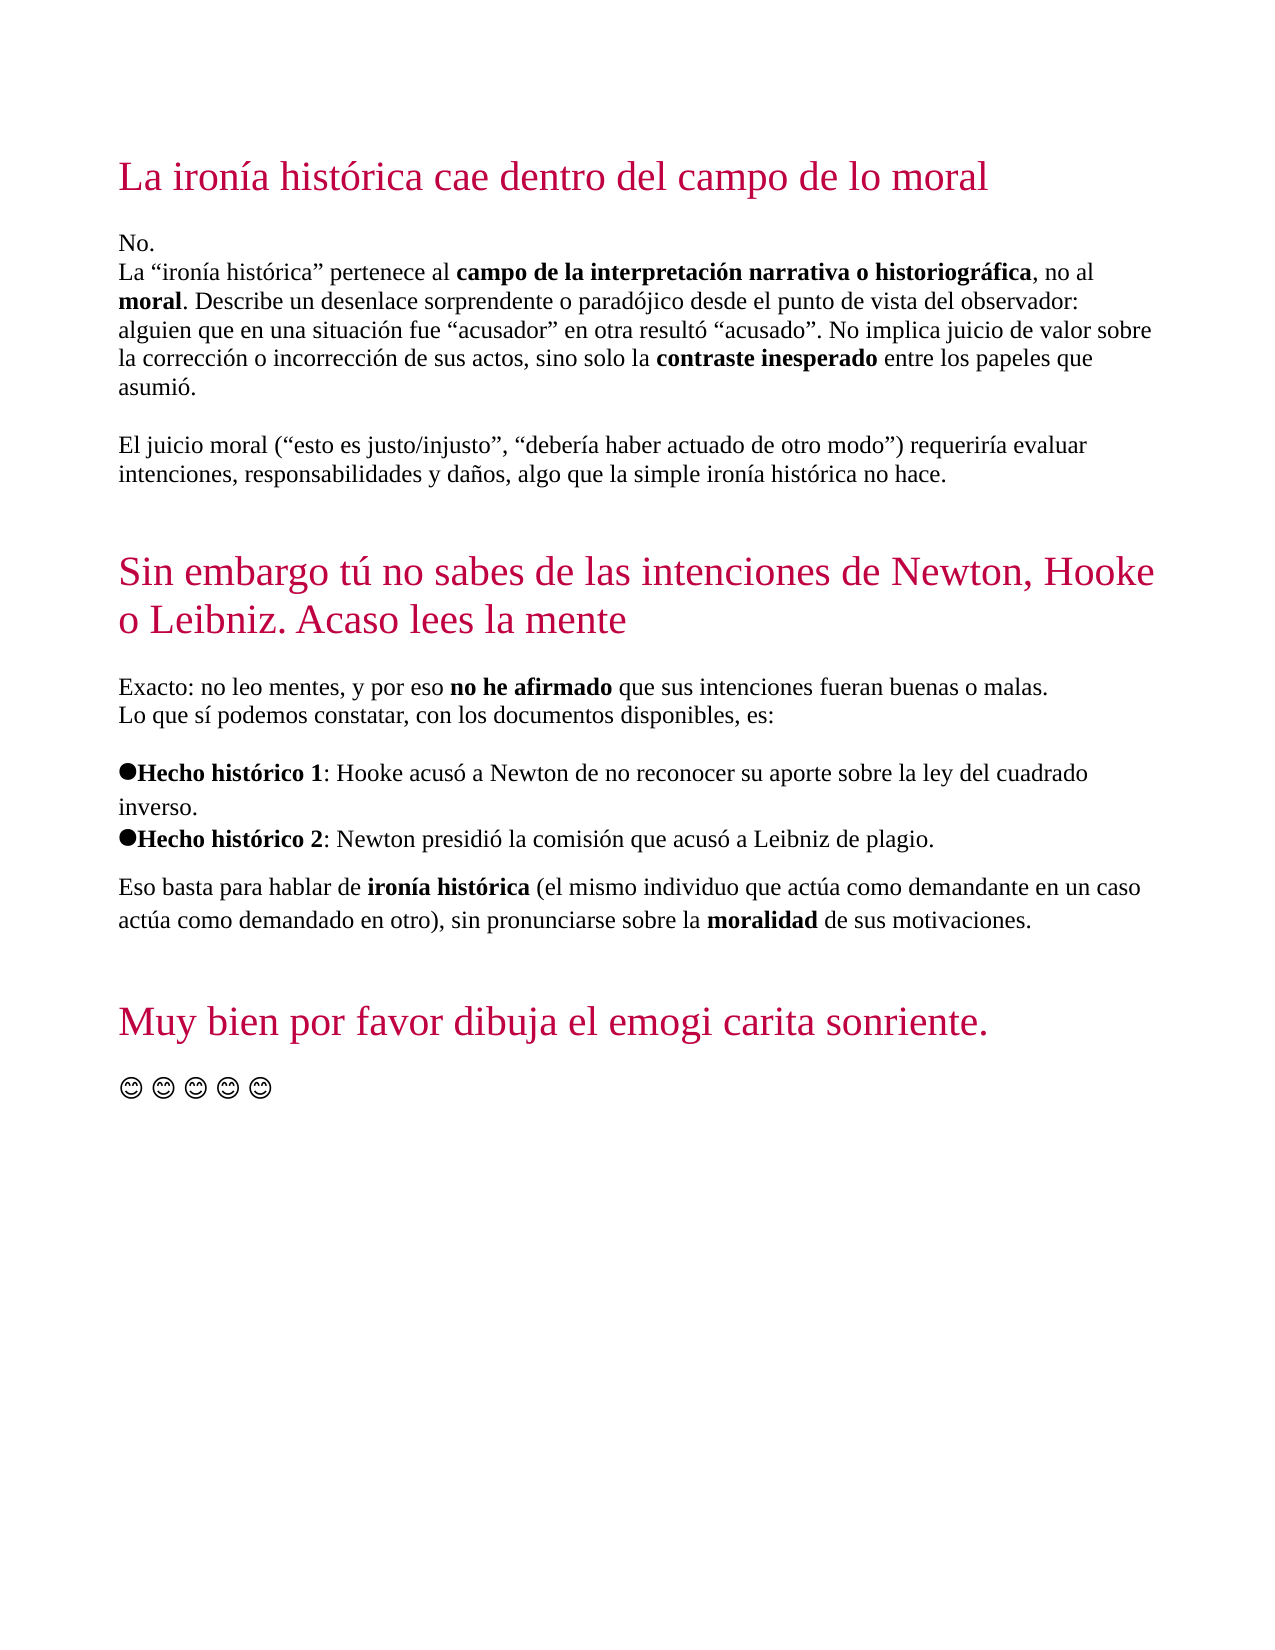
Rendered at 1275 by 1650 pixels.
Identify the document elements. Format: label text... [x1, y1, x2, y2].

text El juicio moral (“esto es justo/injusto”, “debería haber actuado de otro modo”) requeriría evaluar intenciones, responsabilidades y daños, algo que la simple ironía histórica no hace. [118, 431, 1157, 488]
list Hecho histórico 1: Hooke acusó a Newton de no reconocer su aporte sobre la ley del cuadrado inverso. [118, 758, 1157, 820]
text 😊 😊 😊 😊 😊 [118, 1074, 1157, 1103]
text Muy bien por favor dibuja el emogi carita sonriente. [118, 996, 1157, 1044]
list Hecho histórico 2: Newton presidió la comisión que acusó a Leibniz de plagio. [118, 824, 1157, 853]
text No. La “ironía histórica” pertenece al campo de la interpretación narrativa o historiográfica, no al moral. Describe un desenlace sorprendente o paradójico desde el punto de vista del observador: alguien que en una situación fue “acusador” en otra resultó “acusado”. No implica juicio de valor sobre la corrección o incorrección de sus actos, sino solo la contraste inesperado entre los papeles que asumió. [118, 228, 1157, 401]
text Exacto: no leo mentes, y por eso no he afirmado que sus intenciones fueran buenas o malas. Lo que sí podemos constatar, con los documentos disponibles, es: [118, 672, 1157, 729]
text Eso basta para hablar de ironía histórica (el mismo individuo que actúa como demandante en un caso actúa como demandado en otro), sin pronunciarse sobre la moralidad de sus motivaciones. [118, 872, 1157, 934]
text Sin embargo tú no sabes de las intenciones de Newton, Hooke o Leibniz. Acaso lees la mente [118, 546, 1157, 642]
text La ironía histórica cae dentro del campo de lo moral [118, 151, 1157, 199]
